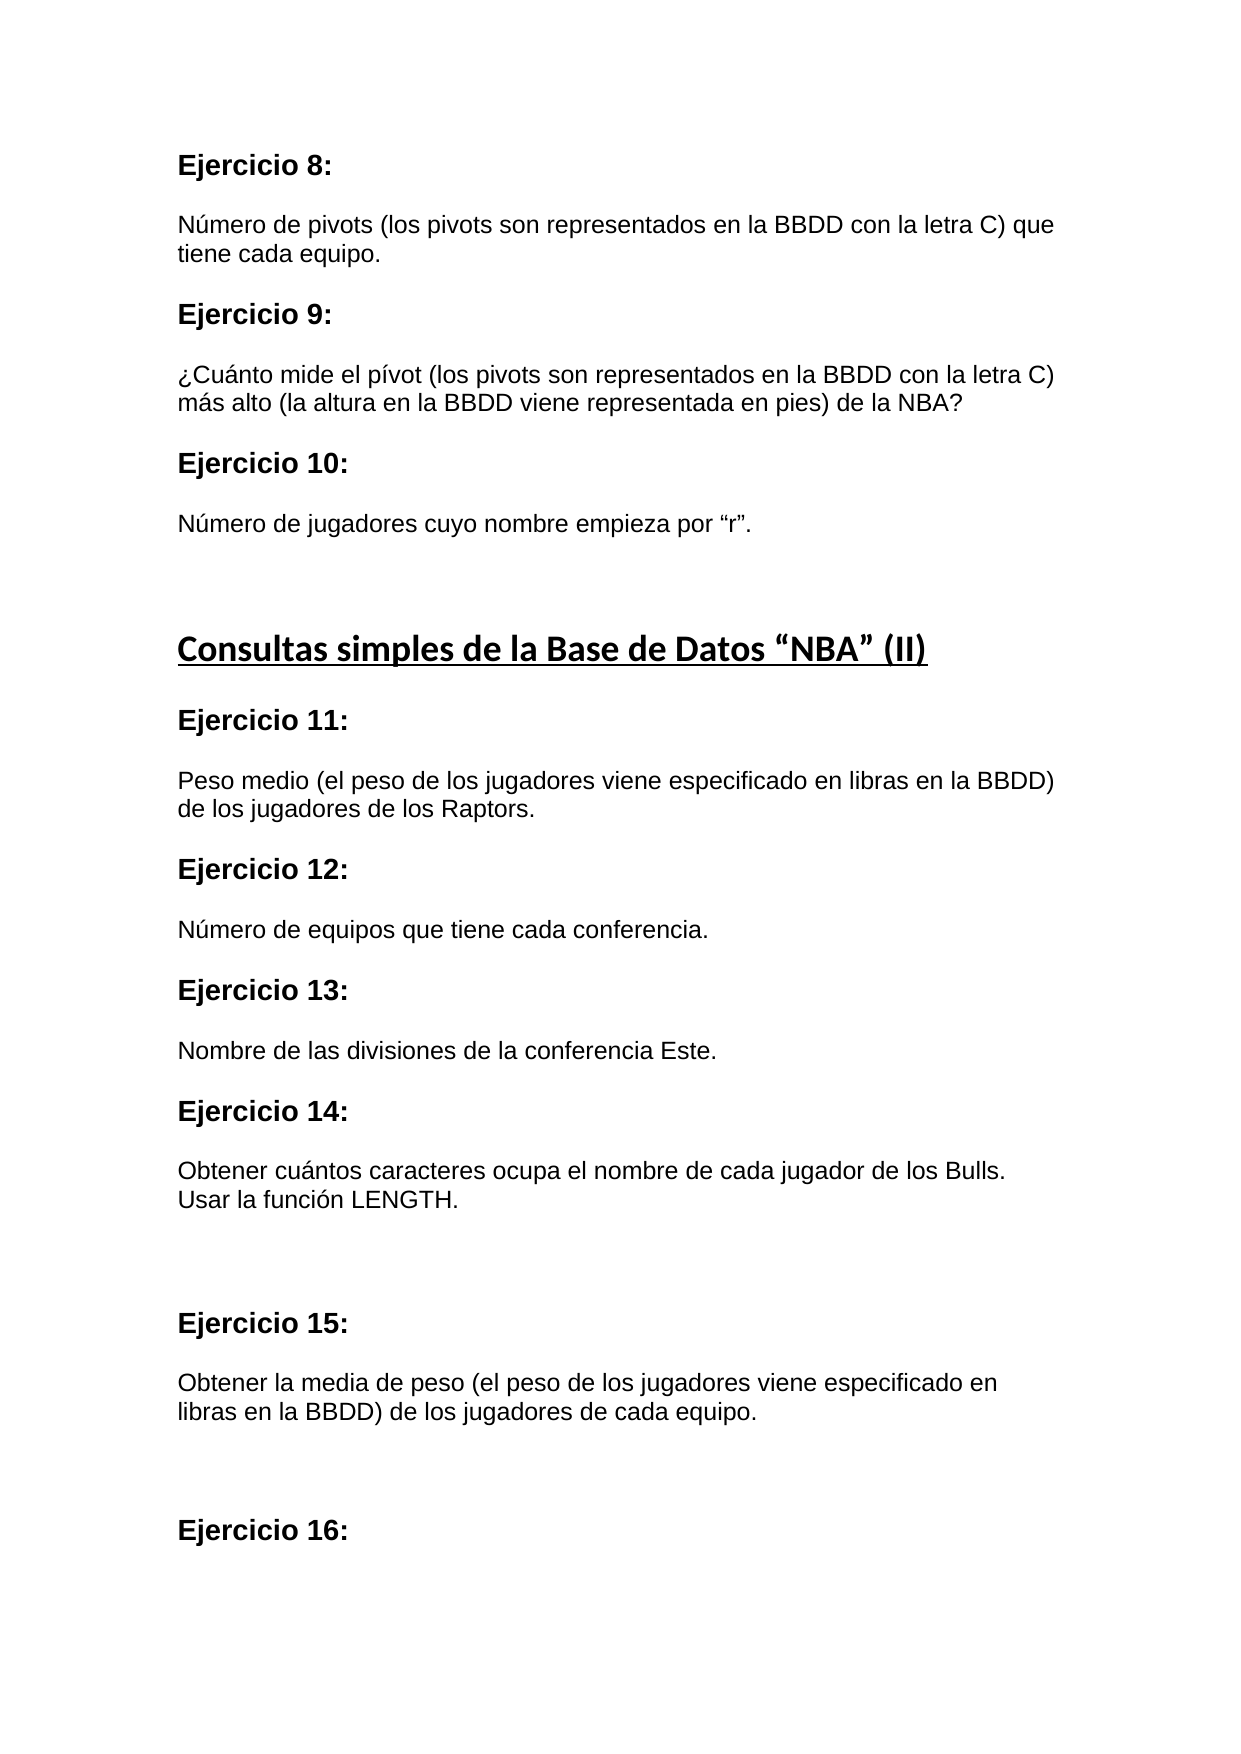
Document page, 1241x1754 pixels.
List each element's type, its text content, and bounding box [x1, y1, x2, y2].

text Ejercicio 10: [177, 446, 1063, 480]
text Nombre de las divisiones de la conferencia Este. [177, 1036, 1063, 1064]
text Ejercicio 14: [177, 1094, 1063, 1127]
text Ejercicio 11: [177, 703, 1063, 737]
text Ejercicio 13: [177, 973, 1063, 1007]
text Obtener cuántos caracteres ocupa el nombre de cada jugador de los Bulls. Usar la función LENGTH. [177, 1156, 1063, 1214]
text Ejercicio 12: [177, 852, 1063, 886]
text Peso medio (el peso de los jugadores viene especificado en libras en la BBDD) de los jugadores de los Raptors. [177, 766, 1063, 823]
text Obtener la media de peso (el peso de los jugadores viene especificado en libras en la BBDD) de los jugadores de cada equipo. [177, 1368, 1063, 1426]
text Ejercicio 9: [177, 297, 1063, 331]
text Número de pivots (los pivots son representados en la BBDD con la letra C) que tiene cada equipo. [177, 210, 1063, 268]
text Consultas simples de la Base de Datos “NBA” (II) [177, 625, 1063, 671]
text Número de equipos que tiene cada conferencia. [177, 915, 1063, 944]
text Ejercicio 16: [177, 1513, 1063, 1547]
text Ejercicio 15: [177, 1306, 1063, 1339]
text Número de jugadores cuyo nombre empieza por “r”. [177, 509, 1063, 538]
text Ejercicio 8: [177, 148, 1063, 181]
text ¿Cuánto mide el pívot (los pivots son representados en la BBDD con la letra C) más alto (la altura en la BBDD viene representada en pies) de la NBA? [177, 360, 1063, 417]
